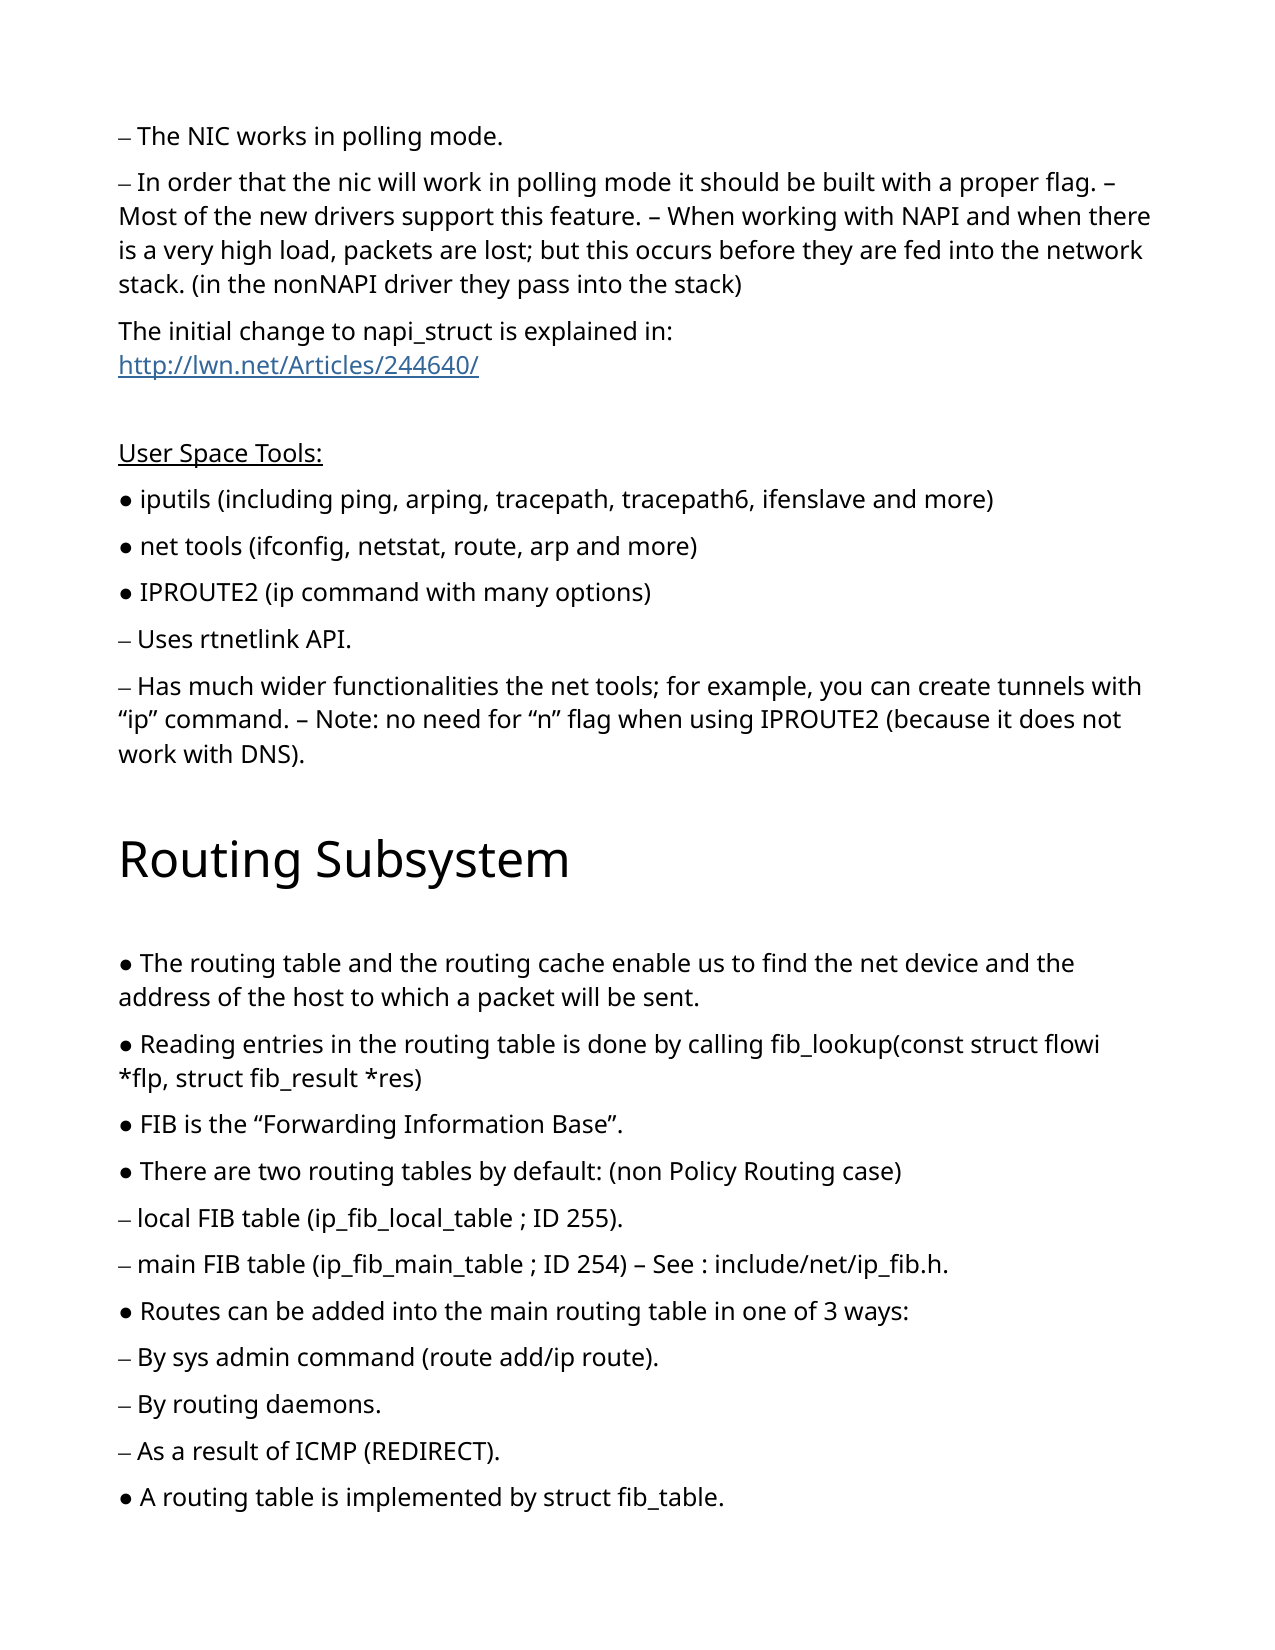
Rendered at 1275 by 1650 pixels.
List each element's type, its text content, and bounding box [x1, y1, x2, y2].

text – By sys admin command (route add/ip route). [118, 1340, 1157, 1374]
text The initial change to napi_struct is explained in: http://lwn.net/Articles/244640/ [118, 313, 1157, 382]
text ● There are two routing tables by default: (non Policy Routing case) [118, 1154, 1157, 1188]
text – As a result of ICMP (REDIRECT). [118, 1433, 1157, 1467]
text ● Routes can be added into the main routing table in one of 3 ways: [118, 1293, 1157, 1327]
text – local FIB table (ip_fib_local_table ; ID 255). [118, 1200, 1157, 1234]
text ● net tools (ifconfig, netstat, route, arp and more) [118, 528, 1157, 562]
text – Has much wider functionalities the net tools; for example, you can create tunnels with “ip” command. – Note: no need for “n” flag when using IPROUTE2 (because it does not work with DNS). [118, 668, 1157, 770]
text ● iputils (including ping, arping, tracepath, tracepath6, ifenslave and more) [118, 482, 1157, 516]
text – main FIB table (ip_fib_main_table ; ID 254) – See : include/net/ip_fib.h. [118, 1247, 1157, 1281]
text ● FIB is the “Forwarding Information Base”. [118, 1107, 1157, 1141]
text – In order that the nic will work in polling mode it should be built with a proper flag. – Most of the new drivers support this feature. – When working with NAPI and when there is a very high load, packets are lost; but this occurs before they are fed into the network stack. (in the nonNAPI driver they pass into the stack) [118, 165, 1157, 301]
text ● IPROUTE2 (ip command with many options) [118, 575, 1157, 609]
text ● A routing table is implemented by struct fib_table. [118, 1480, 1157, 1514]
text User Space Tools: [118, 435, 1157, 469]
text ● The routing table and the routing cache enable us to find the net device and the address of the host to which a packet will be sent. [118, 946, 1157, 1014]
text – The NIC works in polling mode. [118, 118, 1157, 152]
text – Uses rtnetlink API. [118, 622, 1157, 656]
text ● Reading entries in the routing table is done by calling fib_lookup(const struct flowi *flp, struct fib_result *res) [118, 1027, 1157, 1095]
text – By routing daemons. [118, 1387, 1157, 1421]
subtitle Routing Subsystem [118, 824, 1157, 892]
